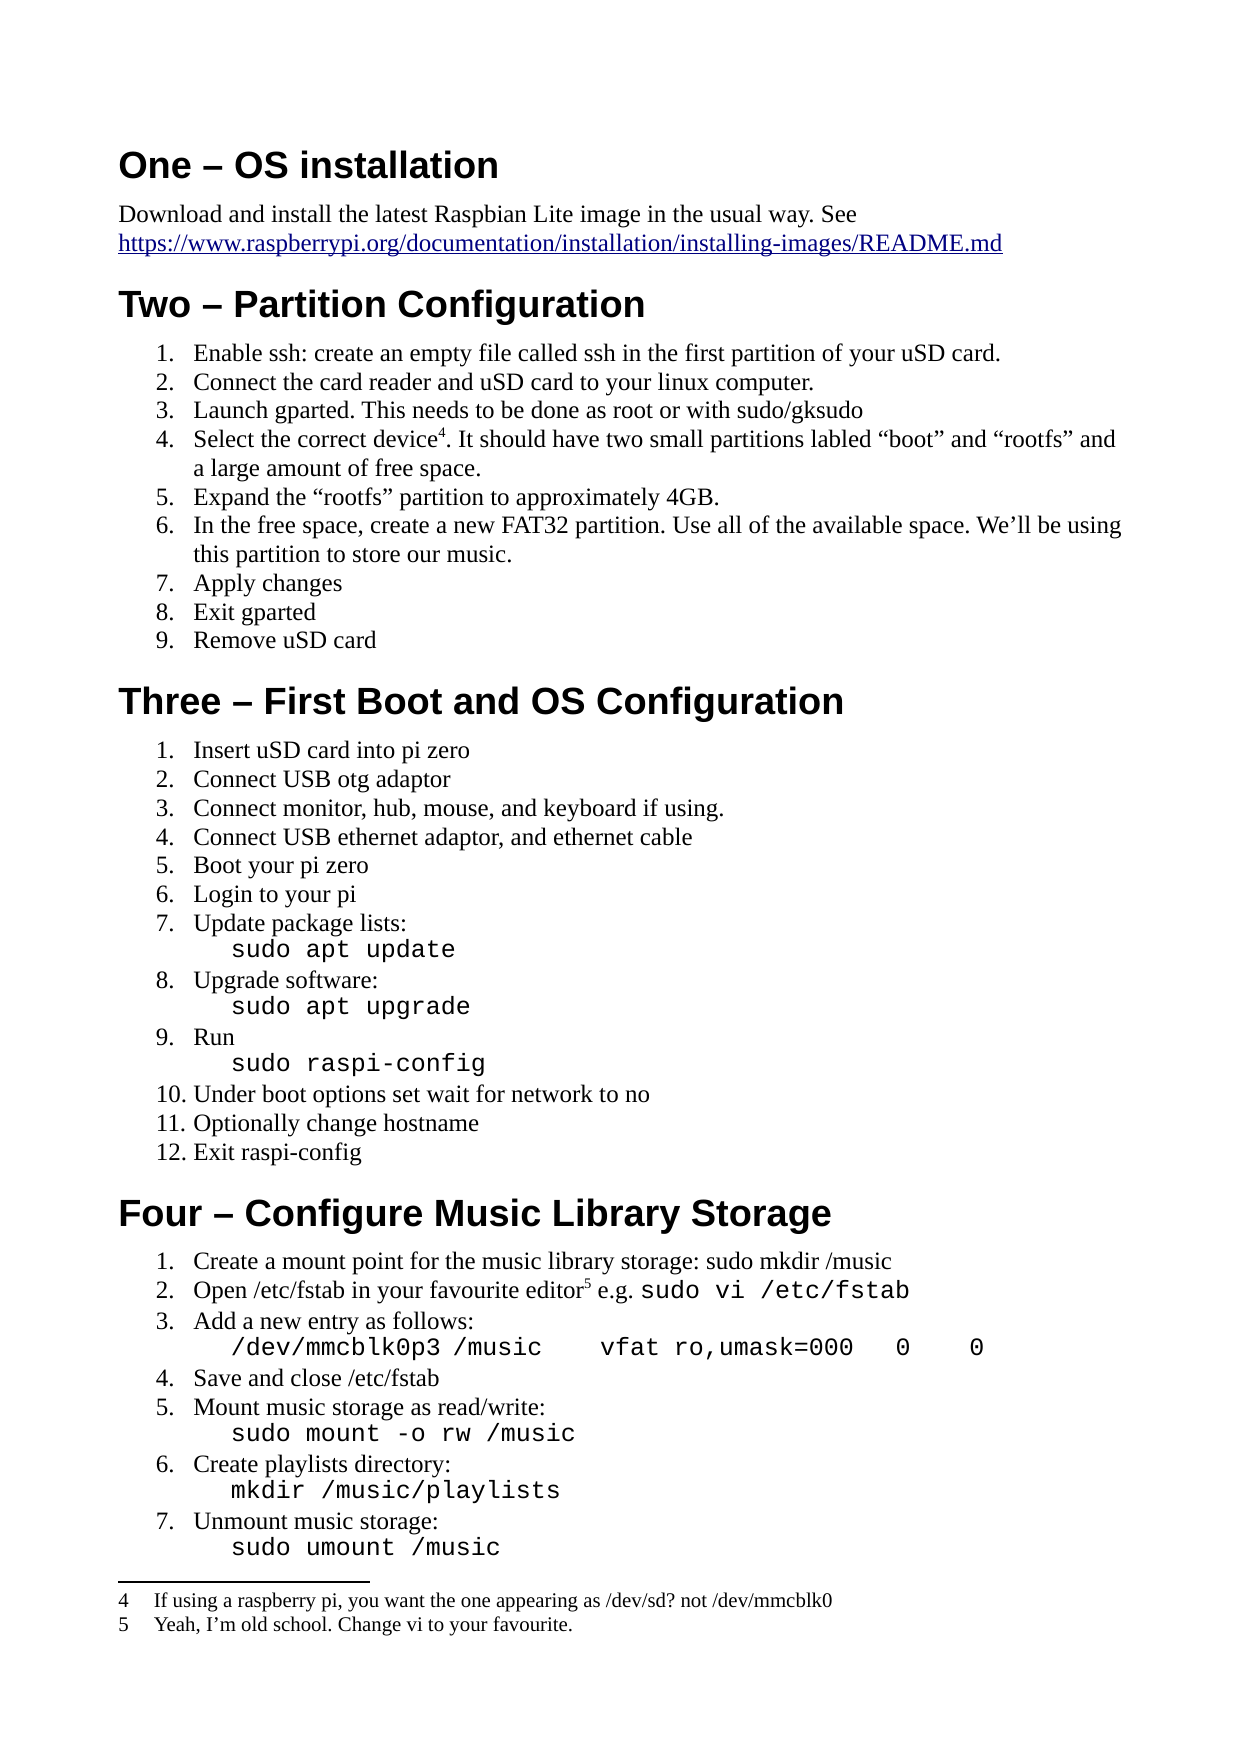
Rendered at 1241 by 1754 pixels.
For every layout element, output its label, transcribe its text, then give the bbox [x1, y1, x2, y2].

list /dev/mmcblk0p3 /music vfat ro,umask=000 0 0 [193, 1335, 1122, 1363]
list Login to your pi [156, 879, 1122, 908]
list Connect USB ethernet adaptor, and ethernet cable [156, 822, 1122, 850]
subtitle One – OS installation [118, 143, 1122, 187]
list Expand the “rootfs” partition to approximately 4GB. [156, 482, 1122, 510]
list Mount music storage as read/write: [156, 1392, 1122, 1421]
list Exit gparted [156, 597, 1122, 625]
list Unmount music storage: [156, 1506, 1122, 1535]
list Upgrade software: [156, 965, 1122, 994]
list Update package lists: [156, 908, 1122, 937]
list Yeah, I’m old school. Change vi to your favourite. [118, 1612, 1122, 1636]
list Open /etc/fstab in your favourite editor e.g. sudo vi /etc/fstab [156, 1275, 1122, 1306]
list Create a mount point for the music library storage: sudo mkdir /music [156, 1246, 1122, 1275]
list Apply changes [156, 568, 1122, 597]
list Connect USB otg adaptor [156, 764, 1122, 793]
list Create playlists directory: [156, 1449, 1122, 1478]
list sudo raspi-config [193, 1051, 1122, 1079]
list mkdir /music/playlists [193, 1478, 1122, 1506]
list Enable ssh: create an empty file called ssh in the first partition of your uSD card. [156, 338, 1122, 367]
list Exit raspi-config [156, 1137, 1122, 1165]
list Remove uSD card [156, 625, 1122, 654]
text Download and install the latest Raspbian Lite image in the usual way. See https://www.raspberrypi.org/documentation/installation/installing-images/README.md [118, 199, 1122, 257]
subtitle Three – First Boot and OS Configuration [118, 679, 1122, 723]
list Select the correct device. It should have two small partitions labled “boot” and “rootfs” and a large amount of free space. [156, 424, 1122, 482]
list Launch gparted. This needs to be done as root or with sudo/gksudo [156, 395, 1122, 424]
list sudo apt upgrade [193, 994, 1122, 1022]
list sudo mount -o rw /music [193, 1421, 1122, 1449]
list Connect monitor, hub, mouse, and keyboard if using. [156, 793, 1122, 822]
list In the free space, create a new FAT32 partition. Use all of the available space. We’ll be using this partition to store our music. [156, 510, 1122, 568]
list Save and close /etc/fstab [156, 1363, 1122, 1392]
subtitle Four – Configure Music Library Storage [118, 1190, 1122, 1234]
list Optionally change hostname [156, 1108, 1122, 1137]
subtitle Two – Partition Configuration [118, 282, 1122, 325]
list Under boot options set wait for network to no [156, 1079, 1122, 1108]
list Insert uSD card into pi zero [156, 735, 1122, 764]
list sudo umount /music [193, 1535, 1122, 1563]
list Add a new entry as follows: [156, 1306, 1122, 1335]
list If using a raspberry pi, you want the one appearing as /dev/sd? not /dev/mmcblk0 [118, 1588, 1122, 1612]
list Connect the card reader and uSD card to your linux computer. [156, 367, 1122, 395]
list sudo apt update [193, 937, 1122, 965]
list Boot your pi zero [156, 850, 1122, 879]
list Run [156, 1022, 1122, 1051]
